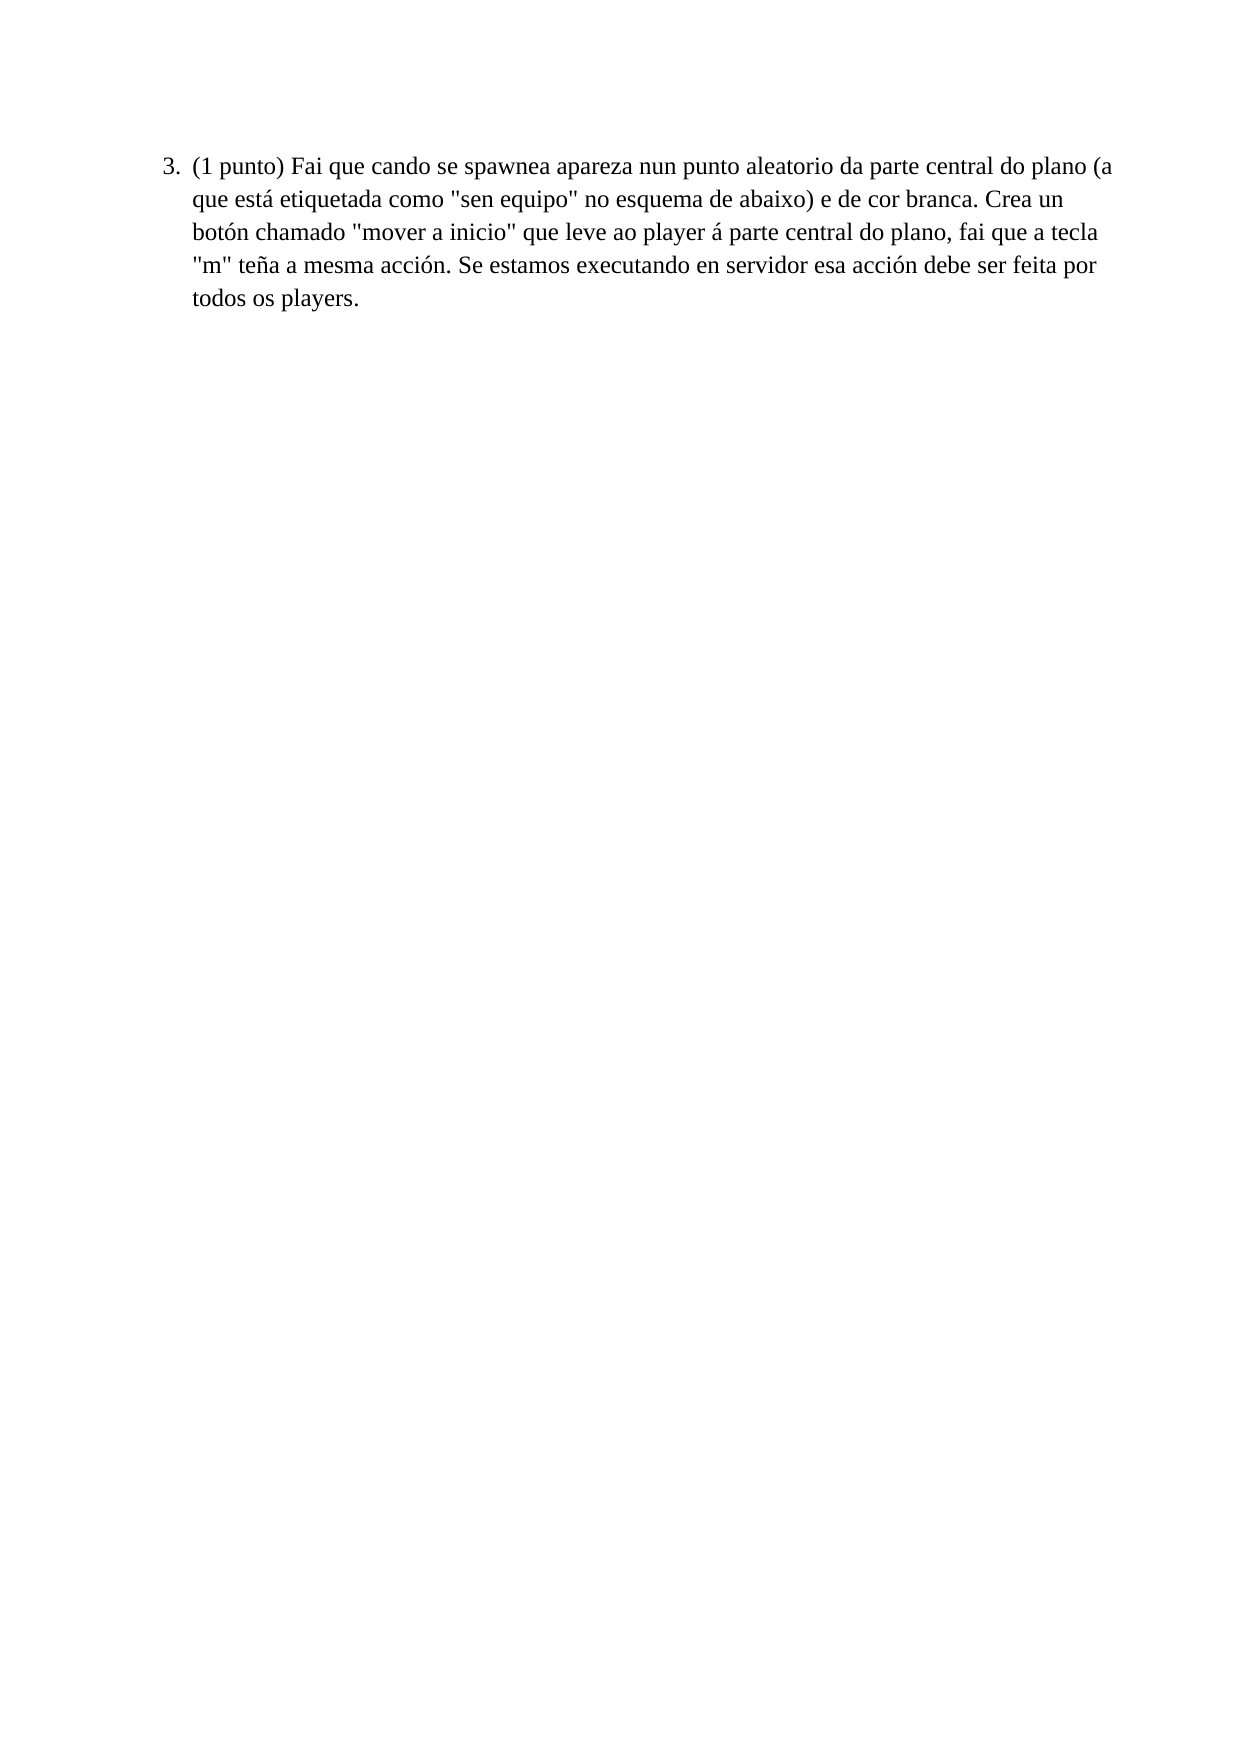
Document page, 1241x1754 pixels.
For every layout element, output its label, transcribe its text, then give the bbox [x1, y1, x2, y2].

list (1 punto) Fai que cando se spawnea apareza nun punto aleatorio da parte central do plano (a que está etiquetada como "sen equipo" no esquema de abaixo) e de cor branca. Crea un botón chamado "mover a inicio" que leve ao player á parte central do plano, fai que a tecla "m" teña a mesma acción. Se estamos executando en servidor esa acción debe ser feita por todos os players. [162, 151, 1122, 312]
